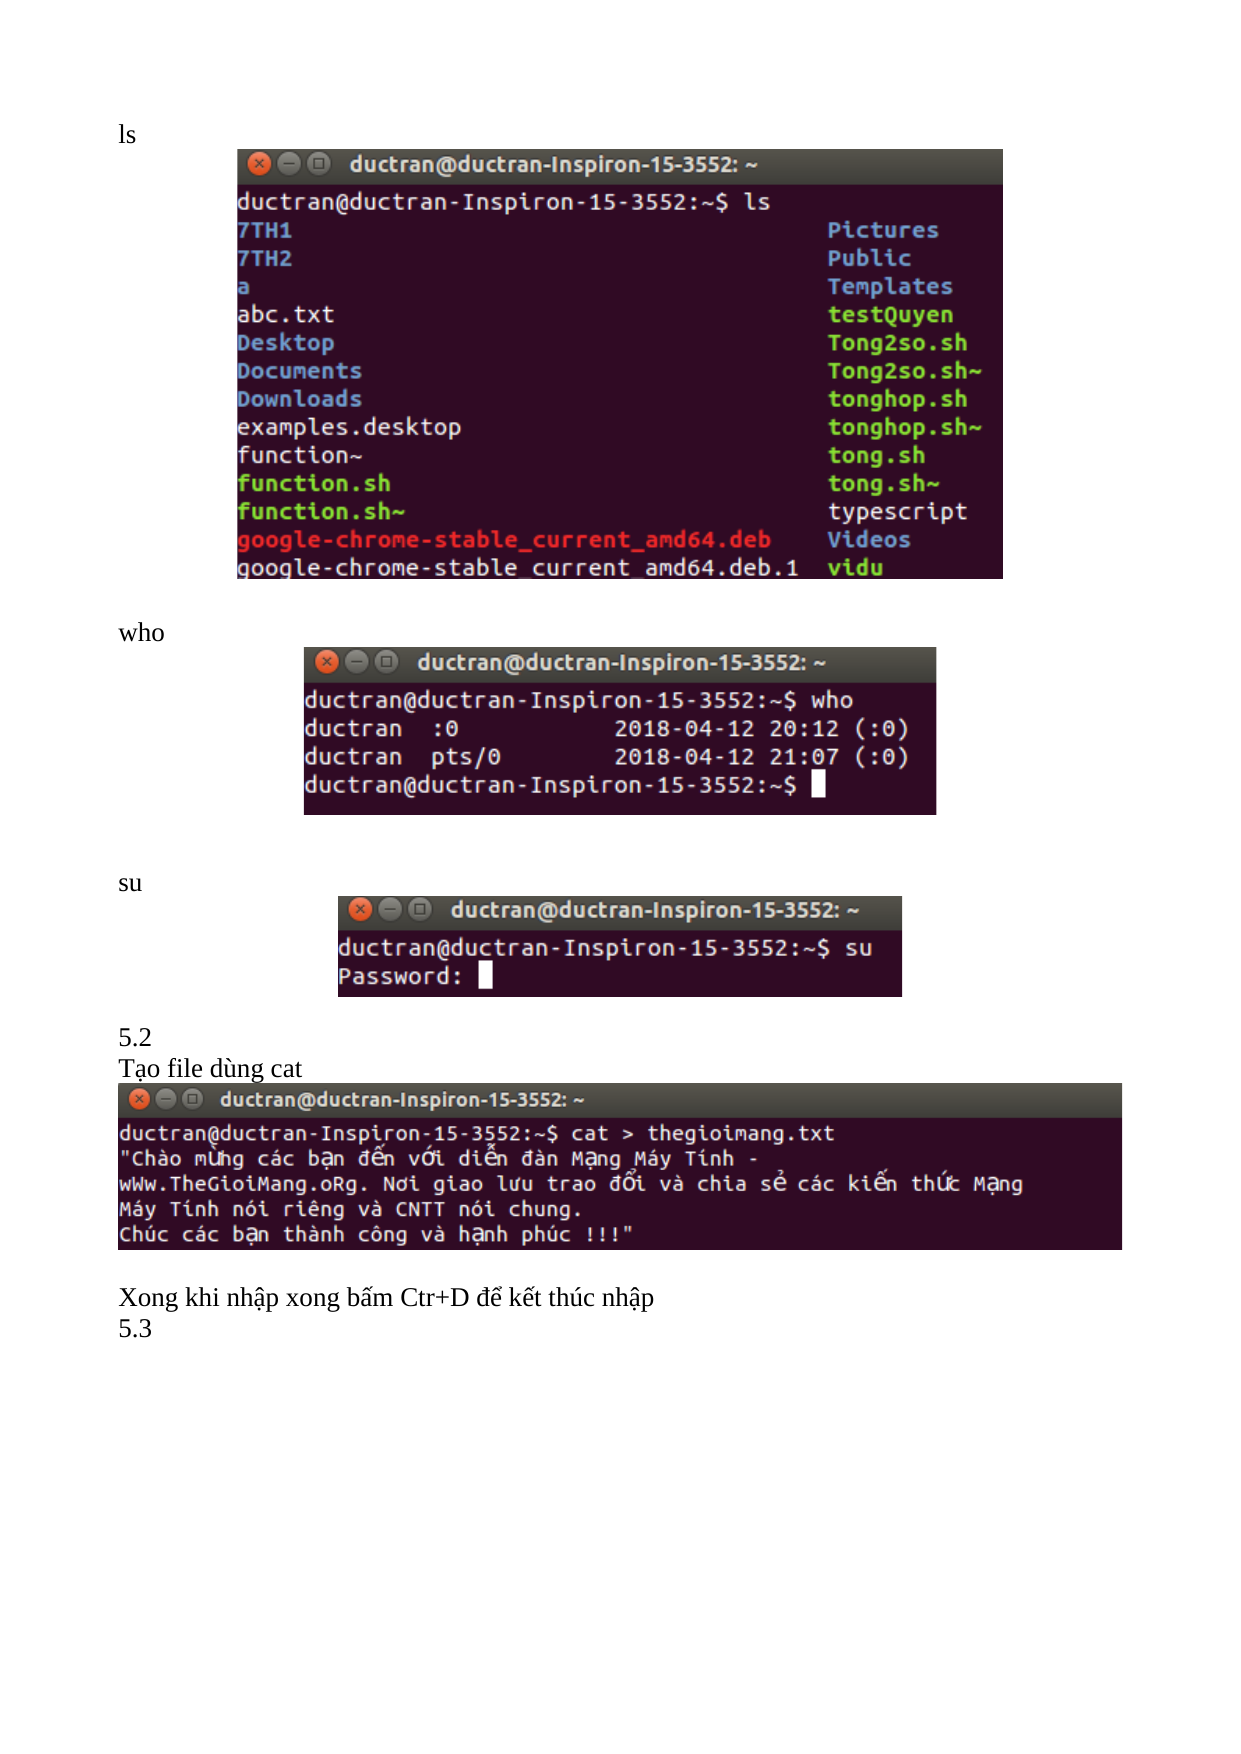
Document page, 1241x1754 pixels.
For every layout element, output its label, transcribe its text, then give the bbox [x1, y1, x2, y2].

picture [118, 1083, 1123, 1250]
text su [118, 866, 1122, 897]
text who [118, 616, 1122, 648]
text ls [118, 118, 1122, 149]
picture [237, 149, 1003, 579]
picture [338, 896, 903, 997]
picture [303, 647, 937, 815]
text 5.3 [118, 1312, 1122, 1343]
text 5.2 [118, 1021, 1122, 1052]
text Xong khi nhập xong bấm Ctr+D để kết thúc nhập [118, 1281, 1122, 1312]
text Tạo file dùng cat [118, 1052, 1122, 1083]
